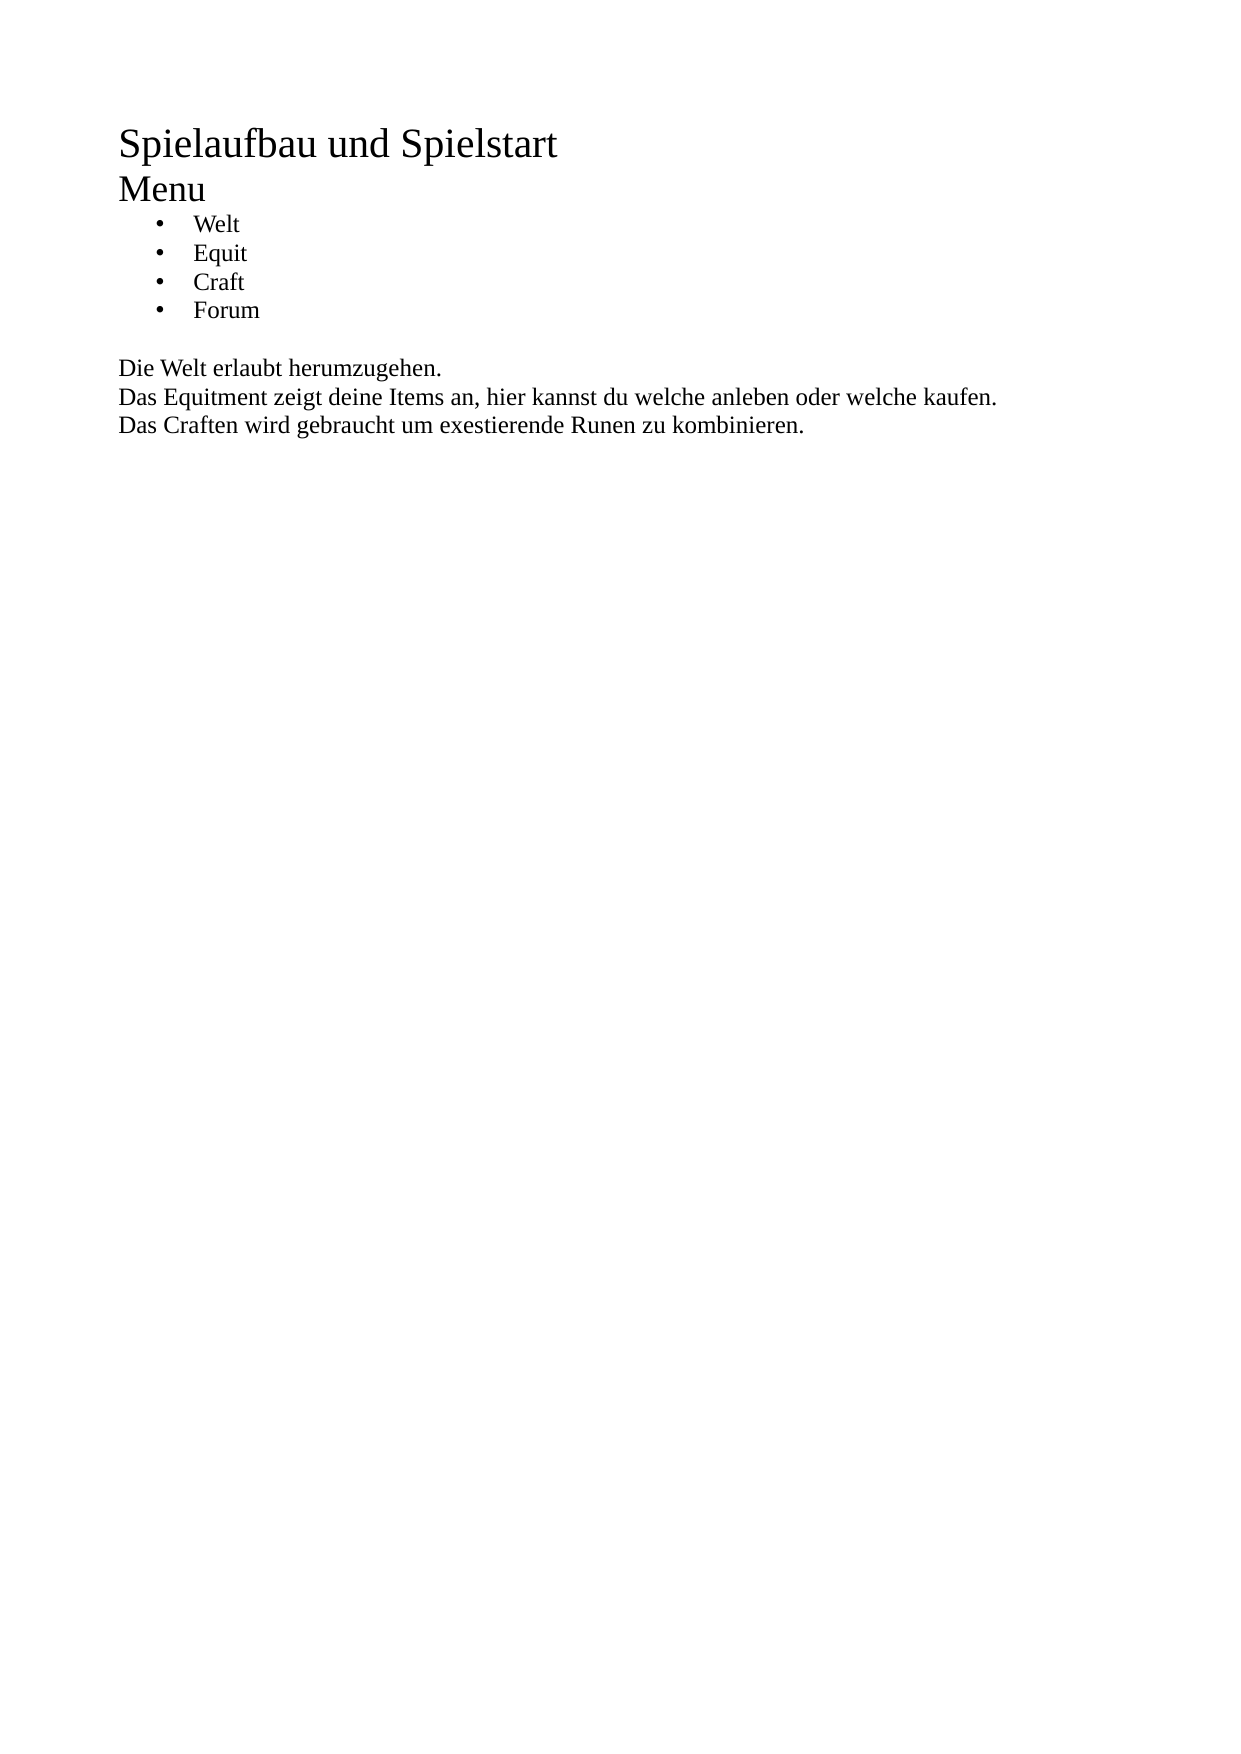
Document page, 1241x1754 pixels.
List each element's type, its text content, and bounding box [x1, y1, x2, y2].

list Welt [156, 209, 1122, 238]
text Menu [118, 166, 1122, 209]
text Die Welt erlaubt herumzugehen. [118, 353, 1122, 382]
text Das Craften wird gebraucht um exestierende Runen zu kombinieren. [118, 410, 1122, 439]
list Forum [156, 295, 1122, 324]
list Equit [156, 238, 1122, 267]
text Das Equitment zeigt deine Items an, hier kannst du welche anleben oder welche kaufen. [118, 382, 1122, 410]
list Craft [156, 267, 1122, 295]
text Spielaufbau und Spielstart [118, 118, 1122, 166]
